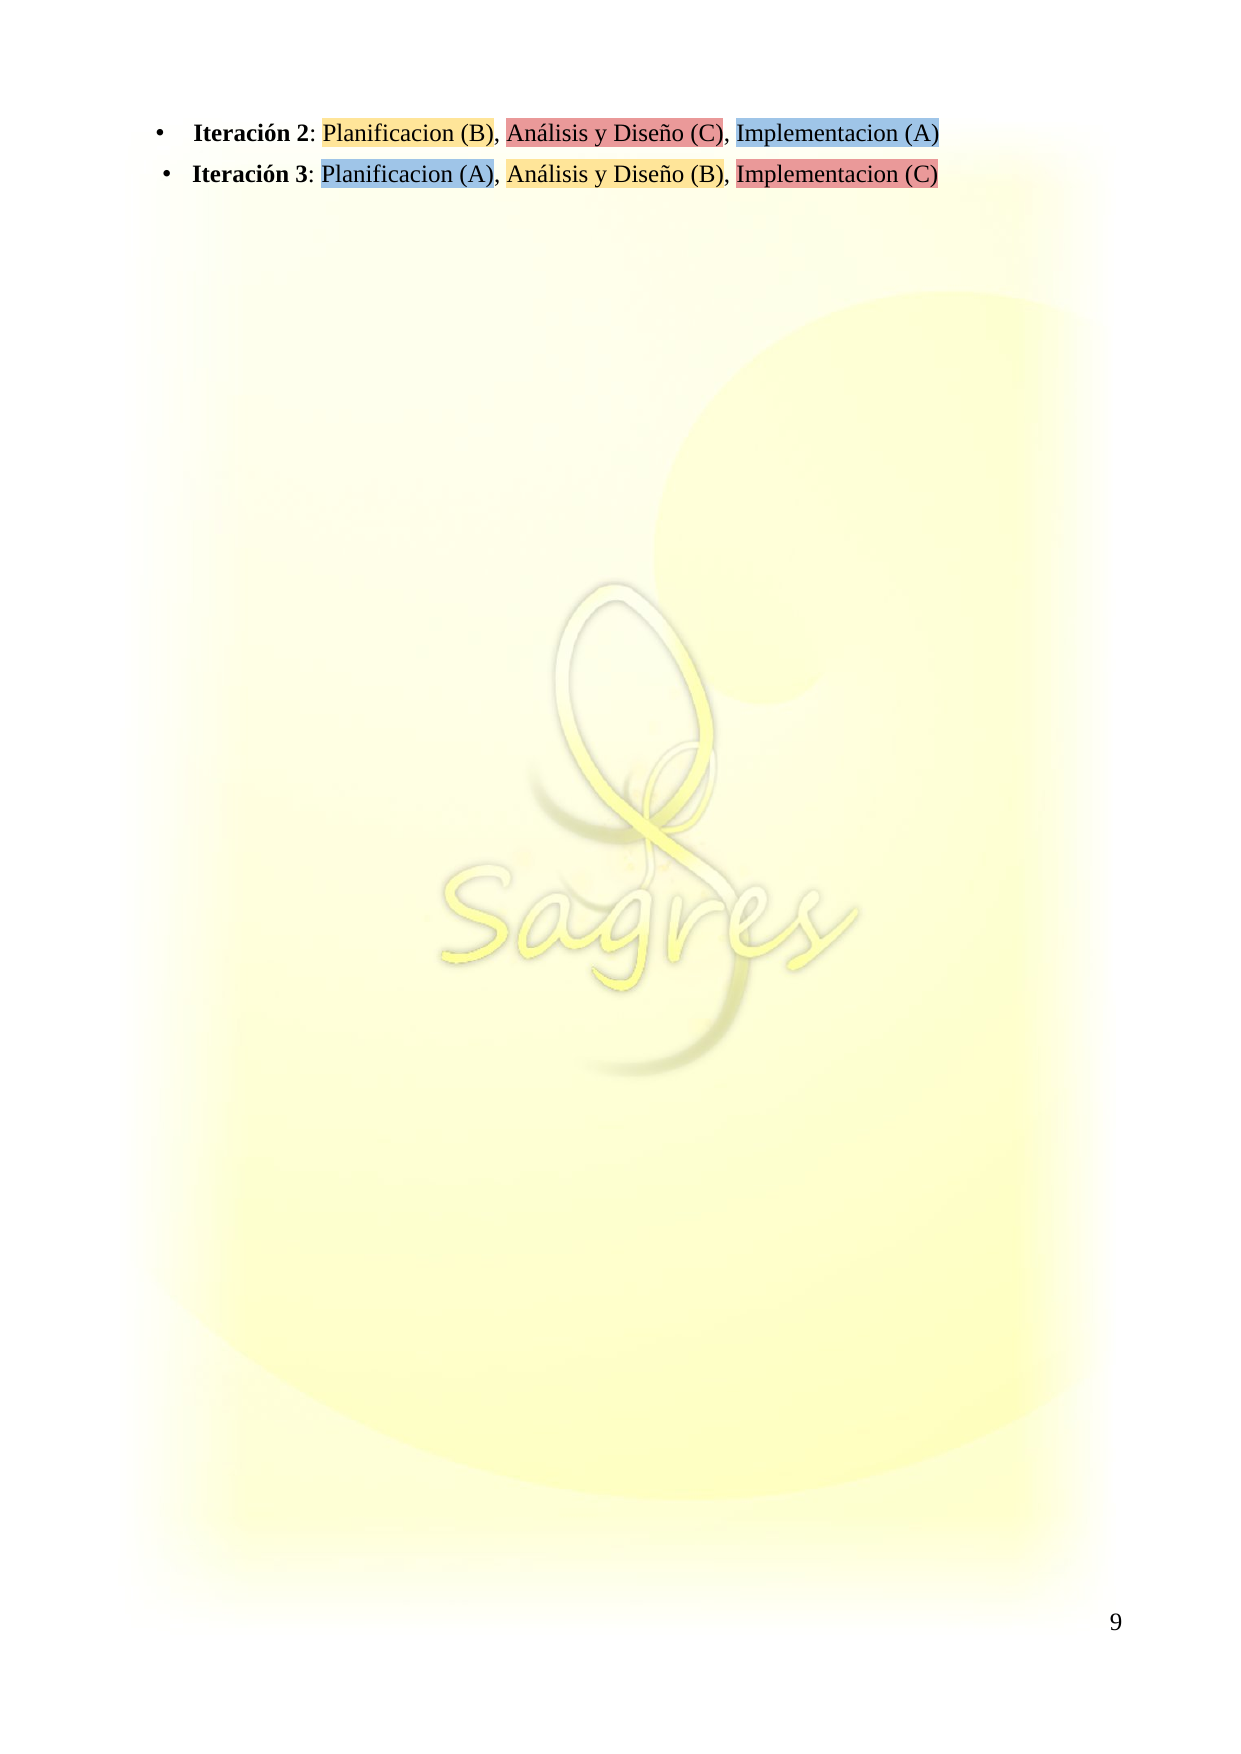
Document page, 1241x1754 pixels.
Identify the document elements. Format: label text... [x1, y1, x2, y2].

picture [118, 118, 1122, 1636]
list Iteración 2: Planificacion (B), Análisis y Diseño (C), Implementacion (A) [156, 118, 1122, 147]
list Iteración 3: Planificacion (A), Análisis y Diseño (B), Implementacion (C) [162, 159, 1122, 188]
